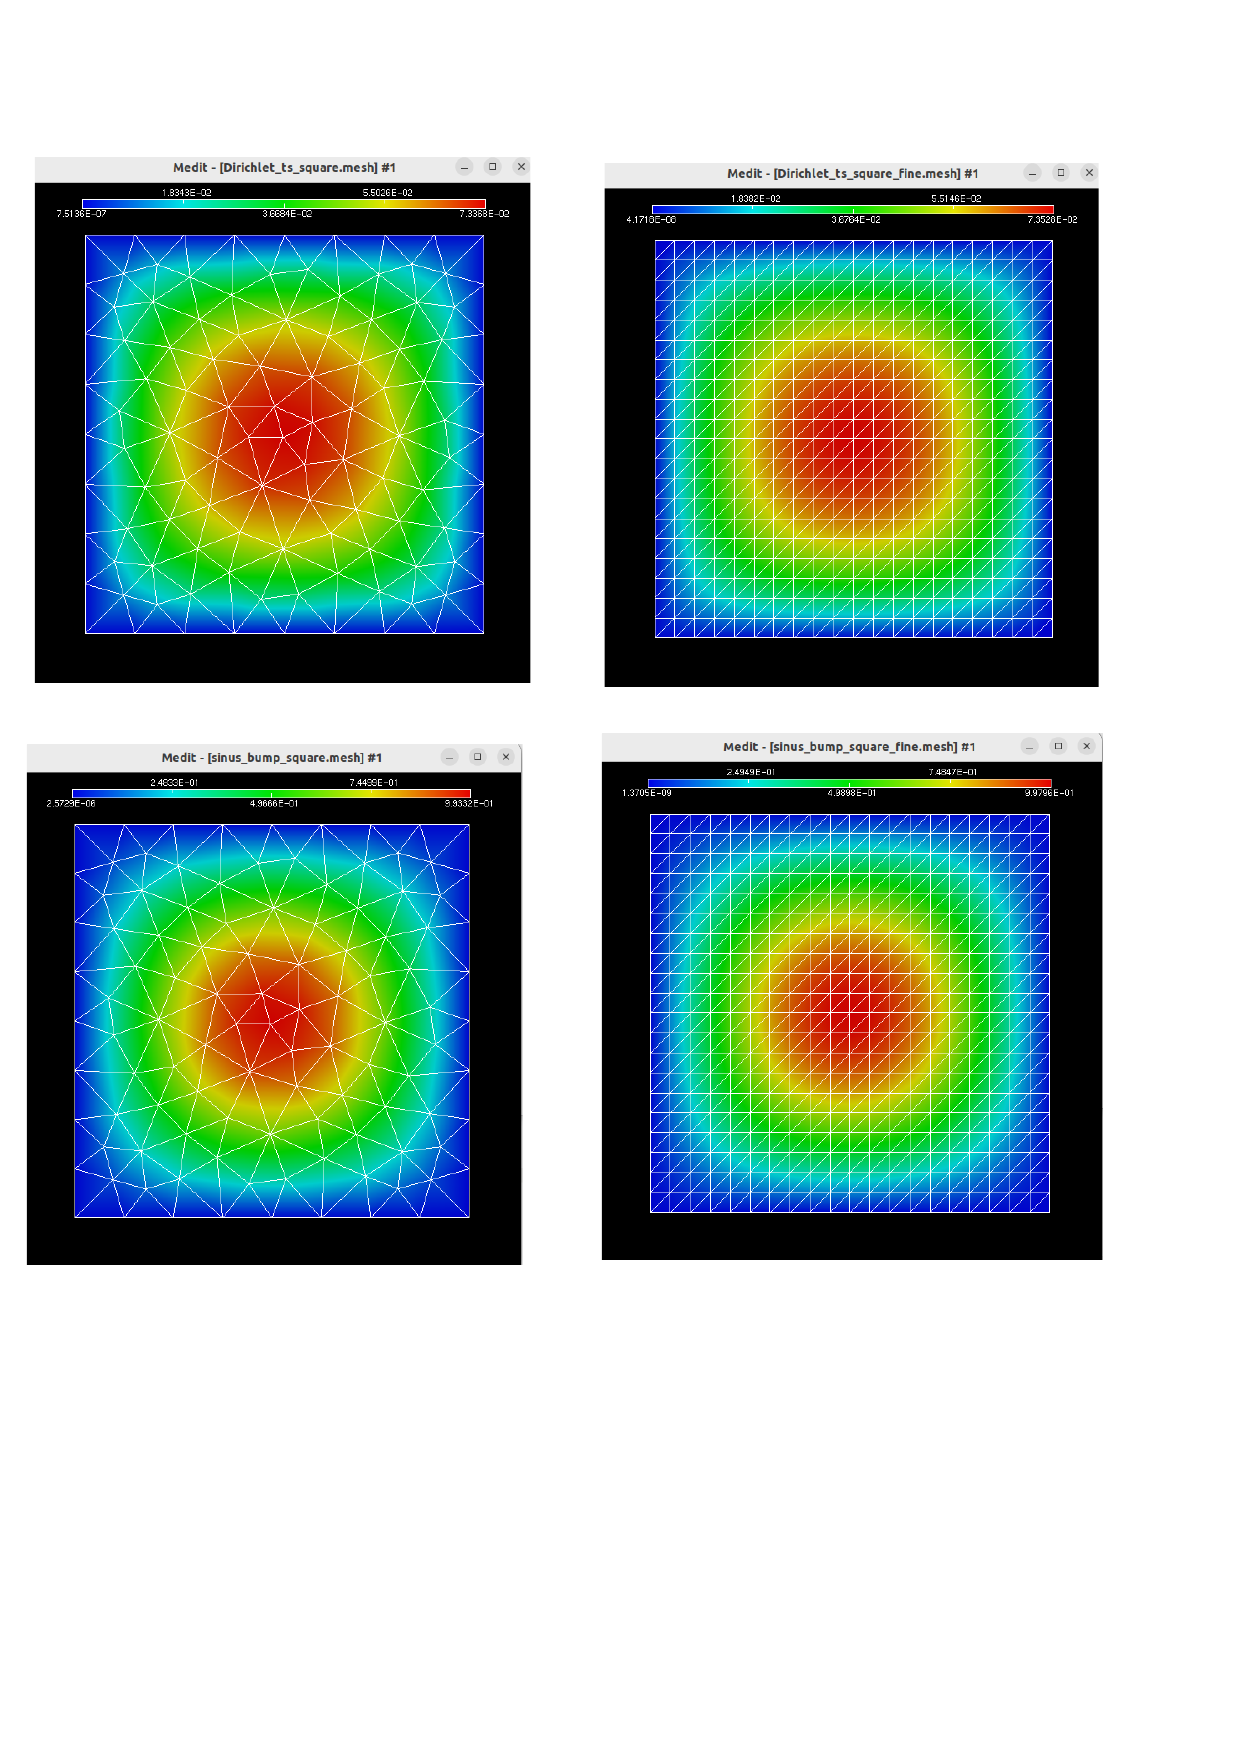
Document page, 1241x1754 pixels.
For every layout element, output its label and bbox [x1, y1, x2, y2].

picture [26, 744, 523, 1265]
picture [34, 157, 531, 683]
picture [604, 163, 1099, 687]
picture [601, 733, 1103, 1260]
